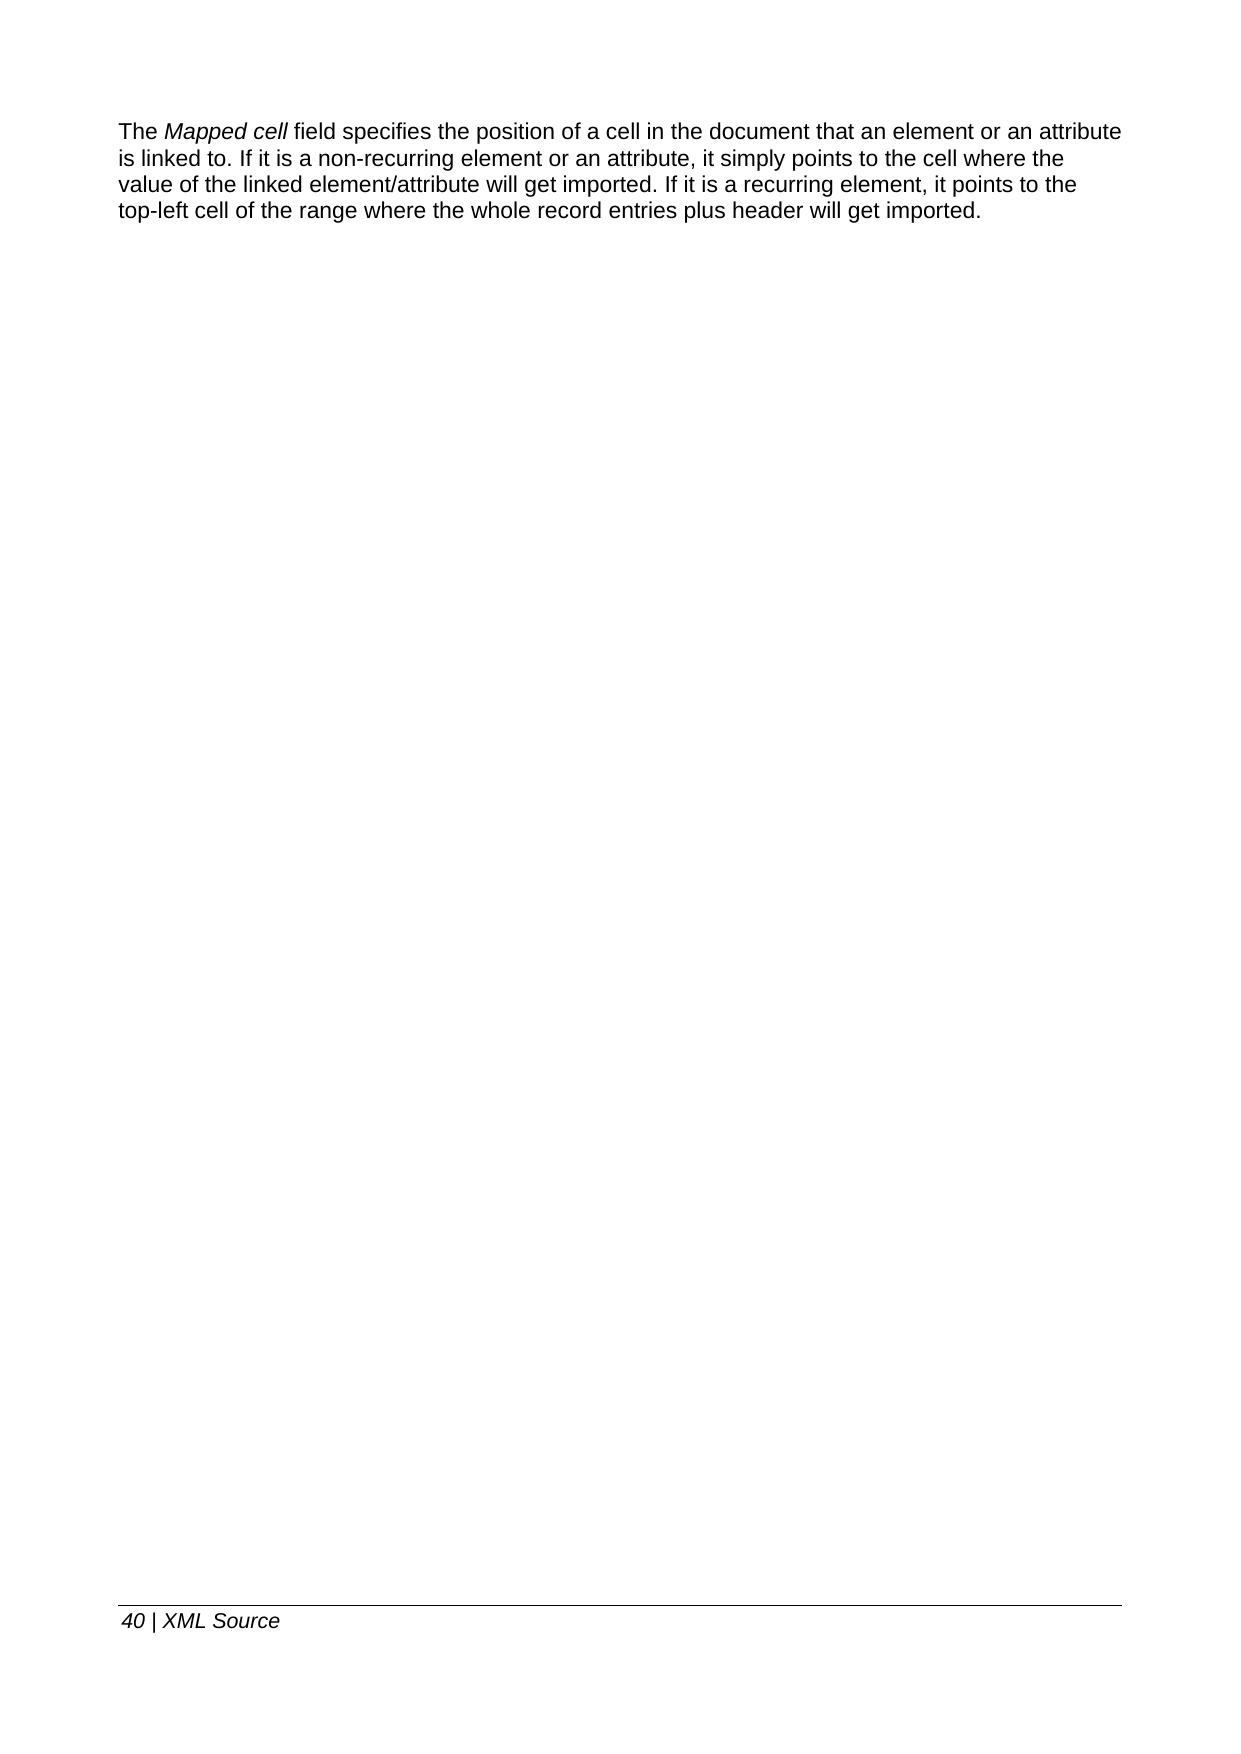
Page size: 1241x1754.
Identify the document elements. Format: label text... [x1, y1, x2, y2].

text The Mapped cell field specifies the position of a cell in the document that an element or an attribute is linked to. If it is a non-recurring element or an attribute, it simply points to the cell where the value of the linked element/attribute will get imported. If it is a recurring element, it points to the top-left cell of the range where the whole record entries plus header will get imported. [118, 118, 1122, 223]
